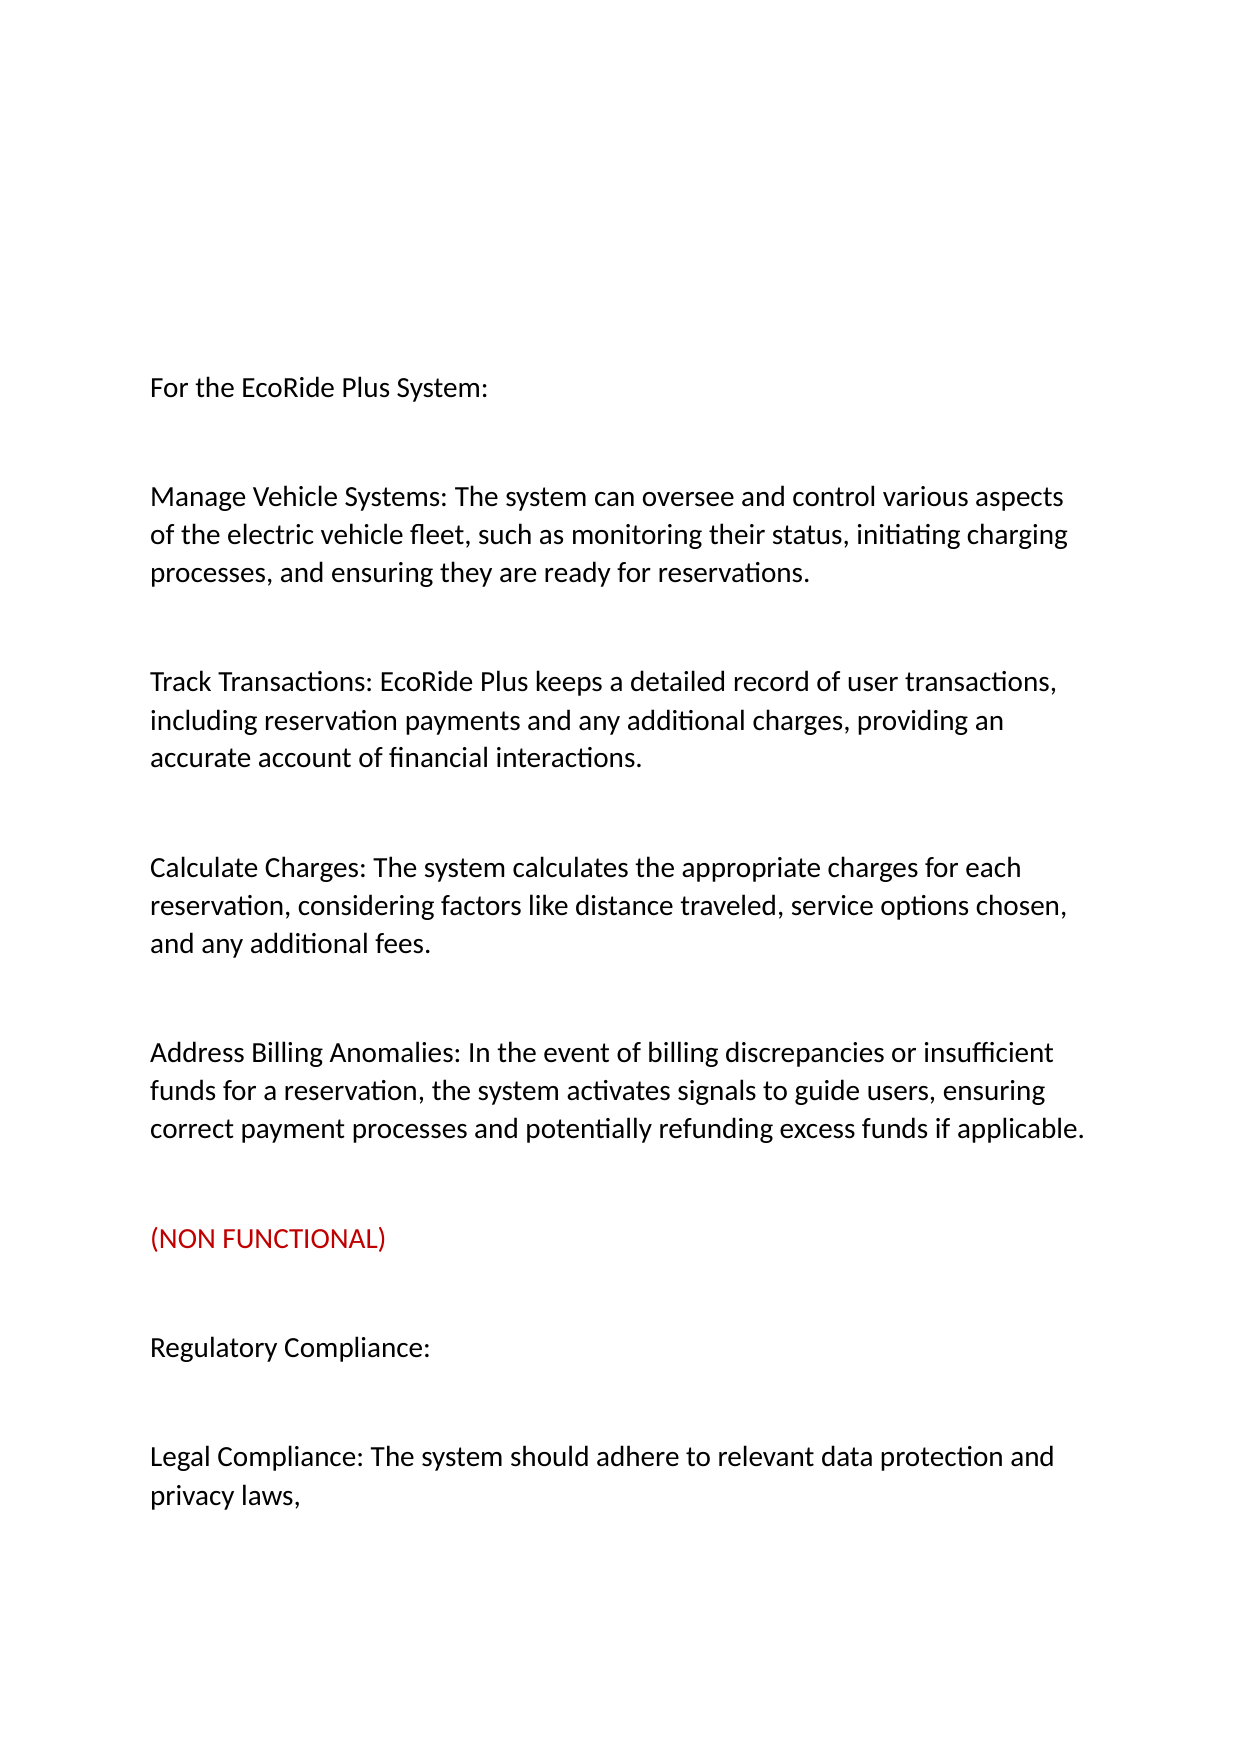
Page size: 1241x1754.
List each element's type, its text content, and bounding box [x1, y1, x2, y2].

text Manage Vehicle Systems: The system can oversee and control various aspects of the electric vehicle fleet, such as monitoring their status, initiating charging processes, and ensuring they are ready for reservations. [150, 478, 1090, 590]
text Regulatory Compliance: [150, 1329, 1090, 1365]
text For the EcoRide Plus System: [150, 369, 1090, 404]
text Legal Compliance: The system should adhere to relevant data protection and privacy laws, [150, 1438, 1090, 1512]
text Address Billing Anomalies: In the event of billing discrepancies or insufficient funds for a reservation, the system activates signals to guide users, ensuring correct payment processes and potentially refunding excess funds if applicable. [150, 1034, 1090, 1146]
text Calculate Charges: The system calculates the appropriate charges for each reservation, considering factors like distance traveled, service options chosen, and any additional fees. [150, 849, 1090, 961]
text Track Transactions: EcoRide Plus keeps a detailed record of user transactions, including reservation payments and any additional charges, providing an accurate account of financial interactions. [150, 663, 1090, 775]
text (NON FUNCTIONAL) [150, 1220, 1090, 1255]
